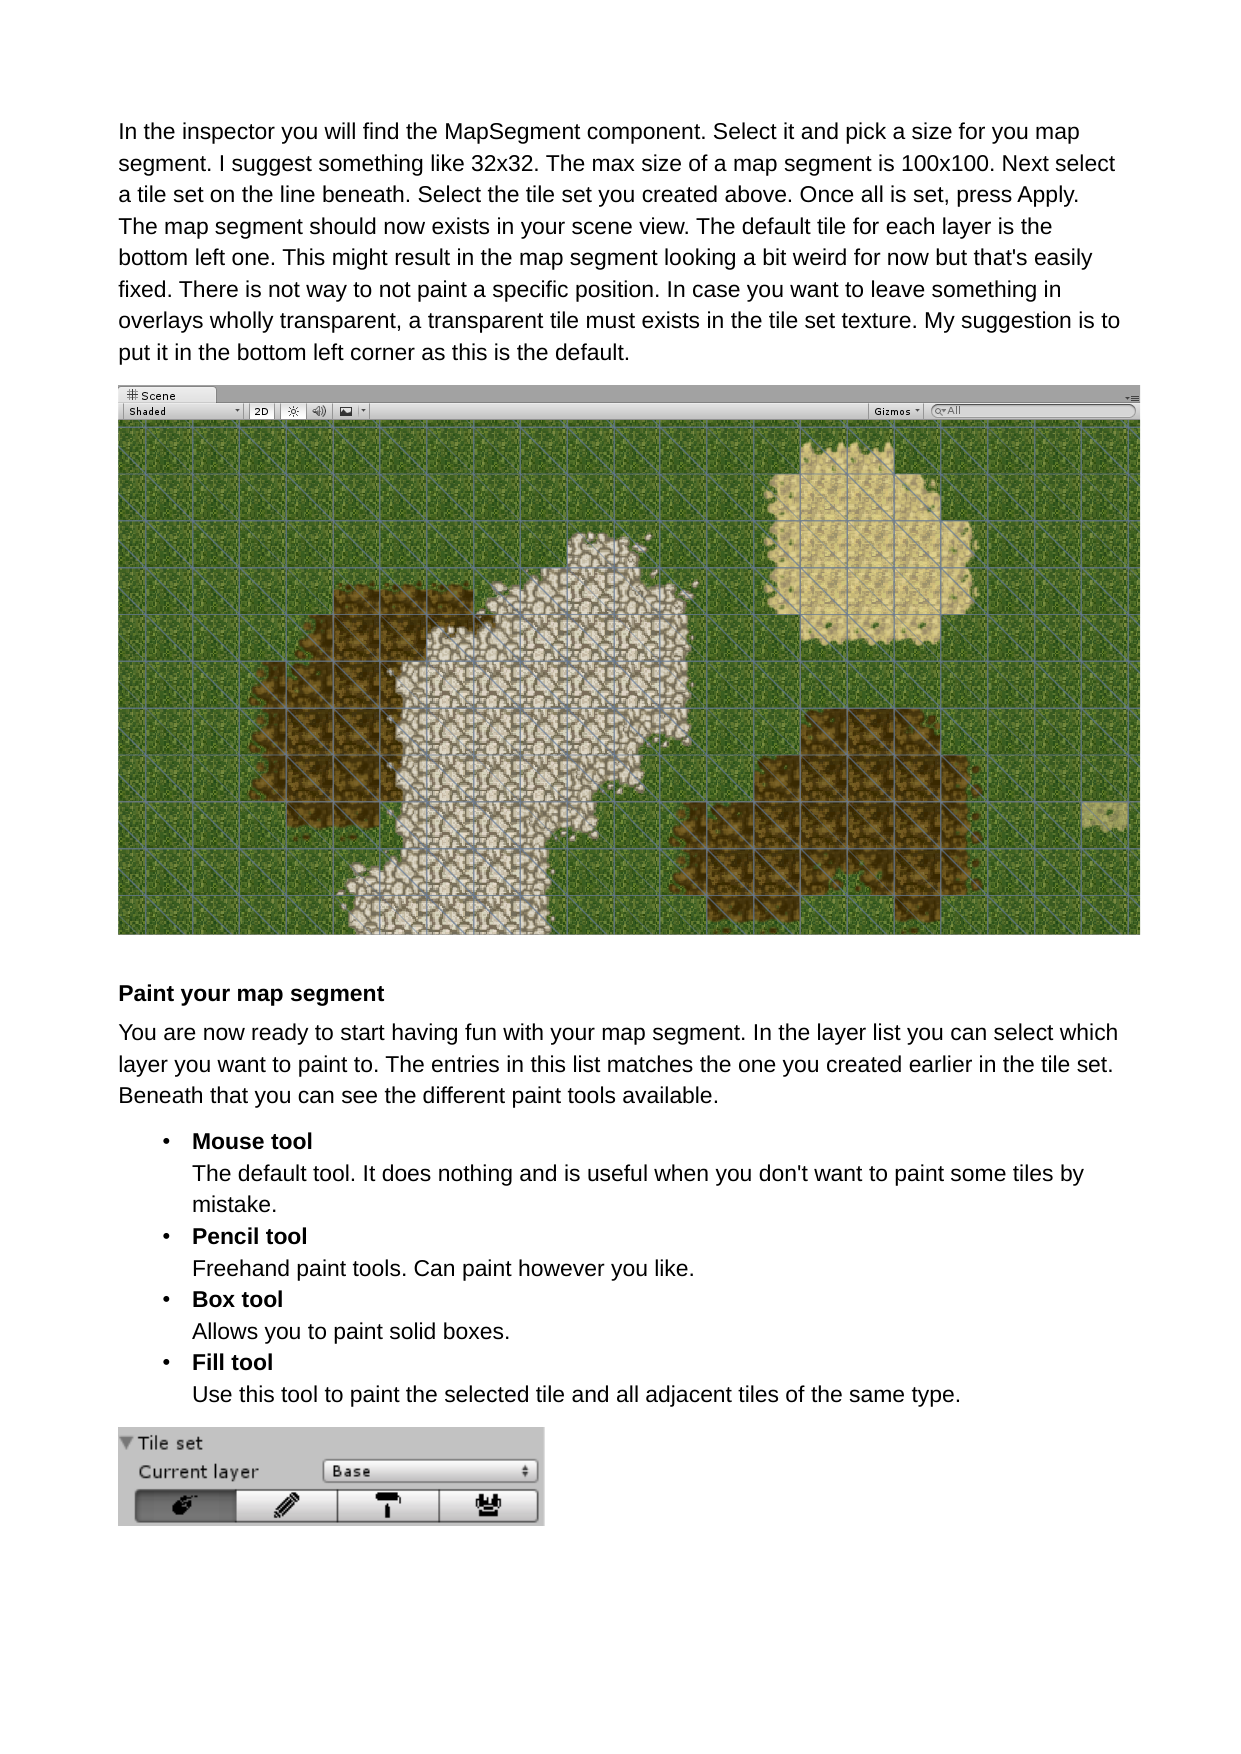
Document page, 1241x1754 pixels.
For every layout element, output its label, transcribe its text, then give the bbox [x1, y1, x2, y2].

subtitle Paint your map segment [118, 980, 1122, 1007]
list Pencil tool Freehand paint tools. Can paint however you like. [162, 1223, 1122, 1281]
list Mouse tool The default tool. It does nothing and is useful when you don't want to paint some tiles by mistake. [162, 1128, 1122, 1218]
picture [118, 385, 1141, 935]
list Fill tool Use this tool to paint the selected tile and all adjacent tiles of the same type. [162, 1349, 1122, 1407]
picture [118, 1427, 545, 1526]
text In the inspector you will find the MapSegment component. Select it and pick a size for you map segment. I suggest something like 32x32. The max size of a map segment is 100x100. Next select a tile set on the line beneath. Select the tile set you created above. Once all is set, press Apply. The map segment should now exists in your scene view. The default tile for each layer is the bottom left one. This might result in the map segment looking a bit weird for now but that's easily fixed. There is not way to not paint a specific position. In case you want to leave something in overlays wholly transparent, a transparent tile must exists in the tile set texture. My suggestion is to put it in the bottom left corner as this is the default. [118, 118, 1122, 365]
text You are now ready to start having fun with your map segment. In the layer list you can select which layer you want to paint to. The entries in this list matches the one you created earlier in the tile set. Beneath that you can see the different paint tools available. [118, 1019, 1122, 1108]
list Box tool Allows you to paint solid boxes. [162, 1286, 1122, 1344]
